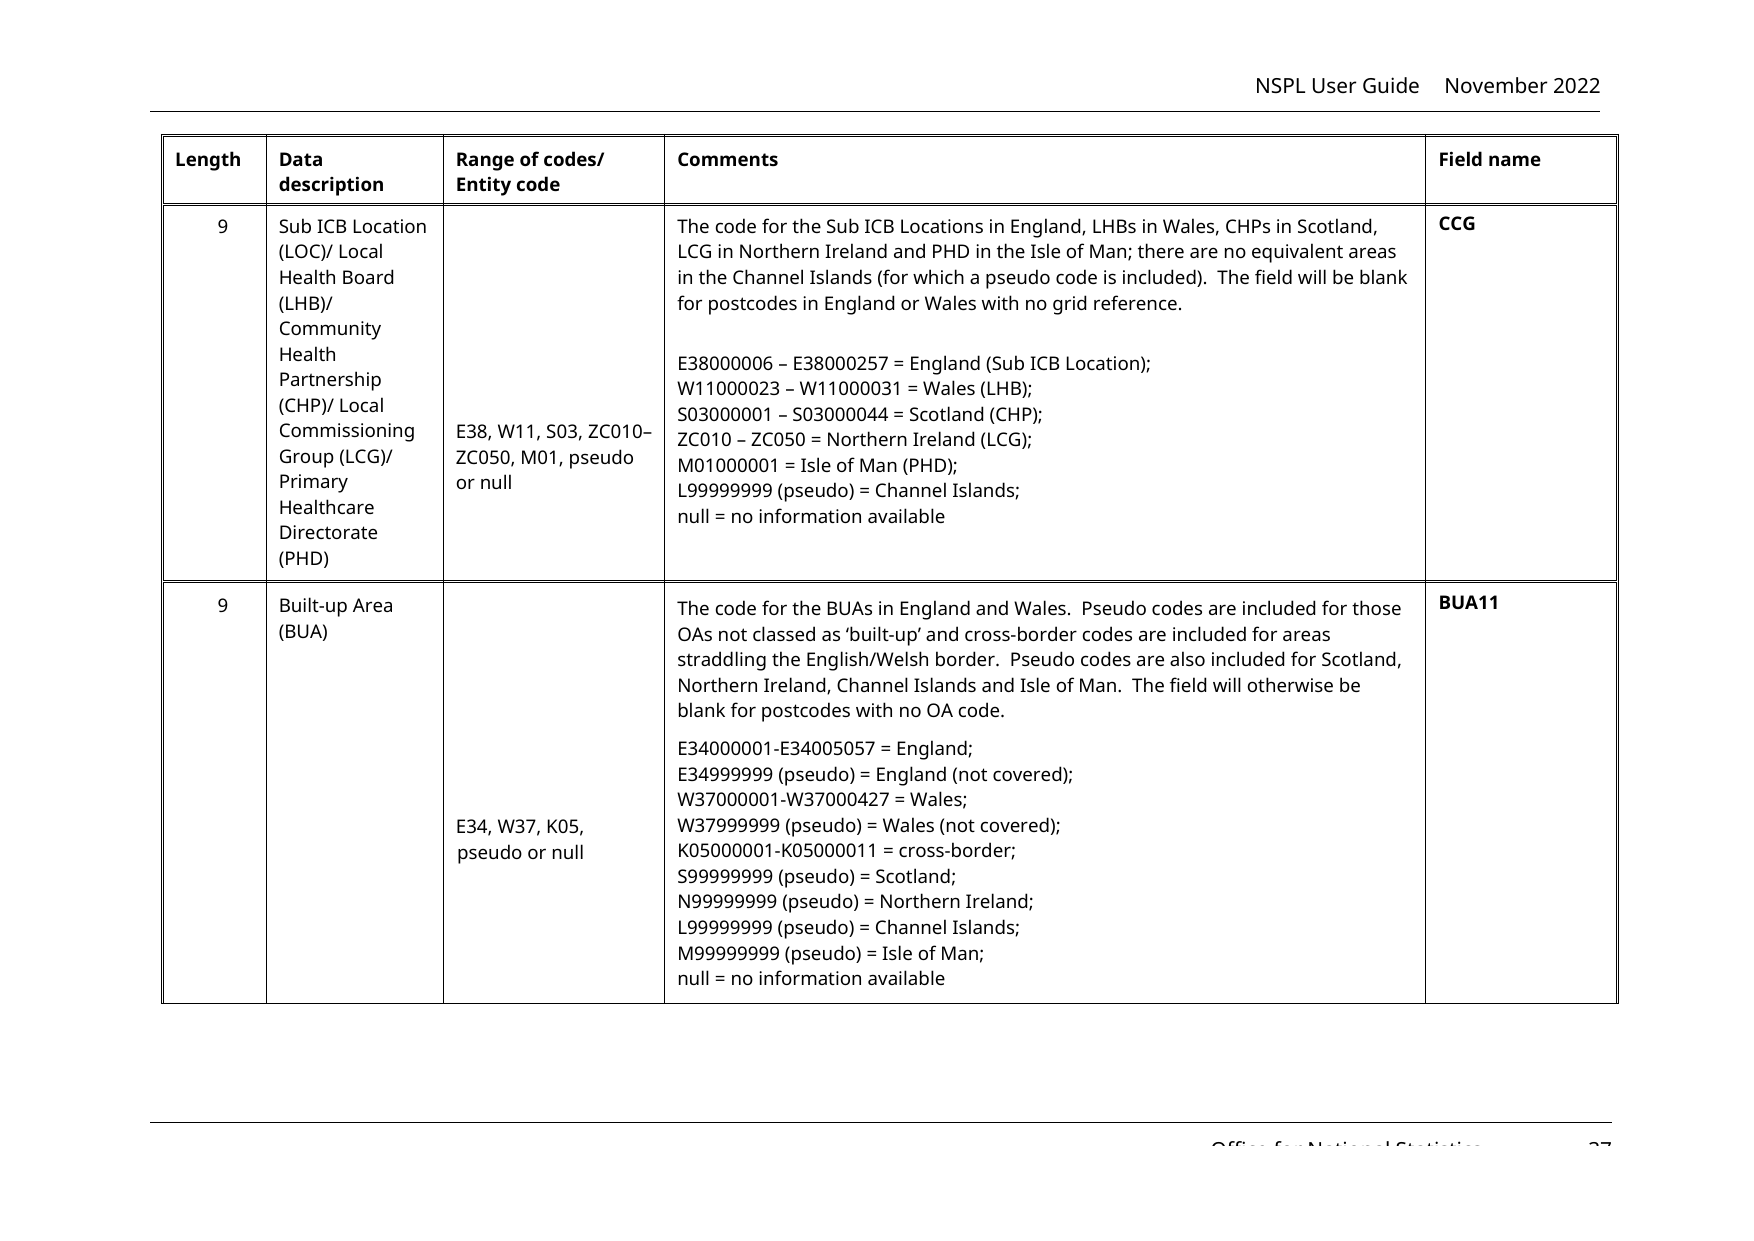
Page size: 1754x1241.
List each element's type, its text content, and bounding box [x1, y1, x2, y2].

table_cell Sub ICB Location (LOC)/ Local Health Board (LHB)/ Community Health Partnership (CHP)/ Local Commissioning Group (LCG)/ Primary Healthcare Directorate (PHD) [267, 206, 443, 580]
table_cell 9 [164, 206, 266, 580]
table_cell BUA11 [1426, 583, 1616, 1003]
table_cell 9 [164, 583, 266, 1003]
table_header Length [164, 137, 266, 203]
table_cell CCG [1426, 206, 1616, 580]
table_header Data description [267, 137, 443, 203]
table_cell Built-up Area (BUA) [267, 583, 443, 1003]
table_header Range of codes/ Entity code [444, 137, 664, 203]
table_cell E34, W37, K05, pseudo or null [444, 583, 664, 1003]
table_cell The code for the Sub ICB Locations in England, LHBs in Wales, CHPs in Scotland, LCG in Northern Ireland and PHD in the Isle of Man; there are no equivalent areas in the Channel Islands (for which a pseudo code is included). The field will be blank for postcodes in England or Wales with no grid reference. E38000006 – E38000257 = England (Sub ICB Location); W11000023 – W11000031 = Wales (LHB); S03000001 – S03000044 = Scotland (CHP); ZC010 – ZC050 = Northern Ireland (LCG); M01000001 = Isle of Man (PHD); L99999999 (pseudo) = Channel Islands; null = no information available [665, 206, 1425, 580]
table_cell E38, W11, S03, ZC010– ZC050, M01, pseudo or null [444, 206, 664, 580]
table_header Comments [665, 137, 1425, 203]
table_cell The code for the BUAs in England and Wales. Pseudo codes are included for those OAs not classed as ‘built-up’ and cross-border codes are included for areas straddling the English/Welsh border. Pseudo codes are also included for Scotland, Northern Ireland, Channel Islands and Isle of Man. The field will otherwise be blank for postcodes with no OA code. E34000001-E34005057 = England; E34999999 (pseudo) = England (not covered); W37000001-W37000427 = Wales; W37999999 (pseudo) = Wales (not covered); K05000001-K05000011 = cross-border; S99999999 (pseudo) = Scotland; N99999999 (pseudo) = Northern Ireland; L99999999 (pseudo) = Channel Islands; M99999999 (pseudo) = Isle of Man; null = no information available [665, 583, 1425, 1003]
table_header Field name [1426, 137, 1616, 203]
